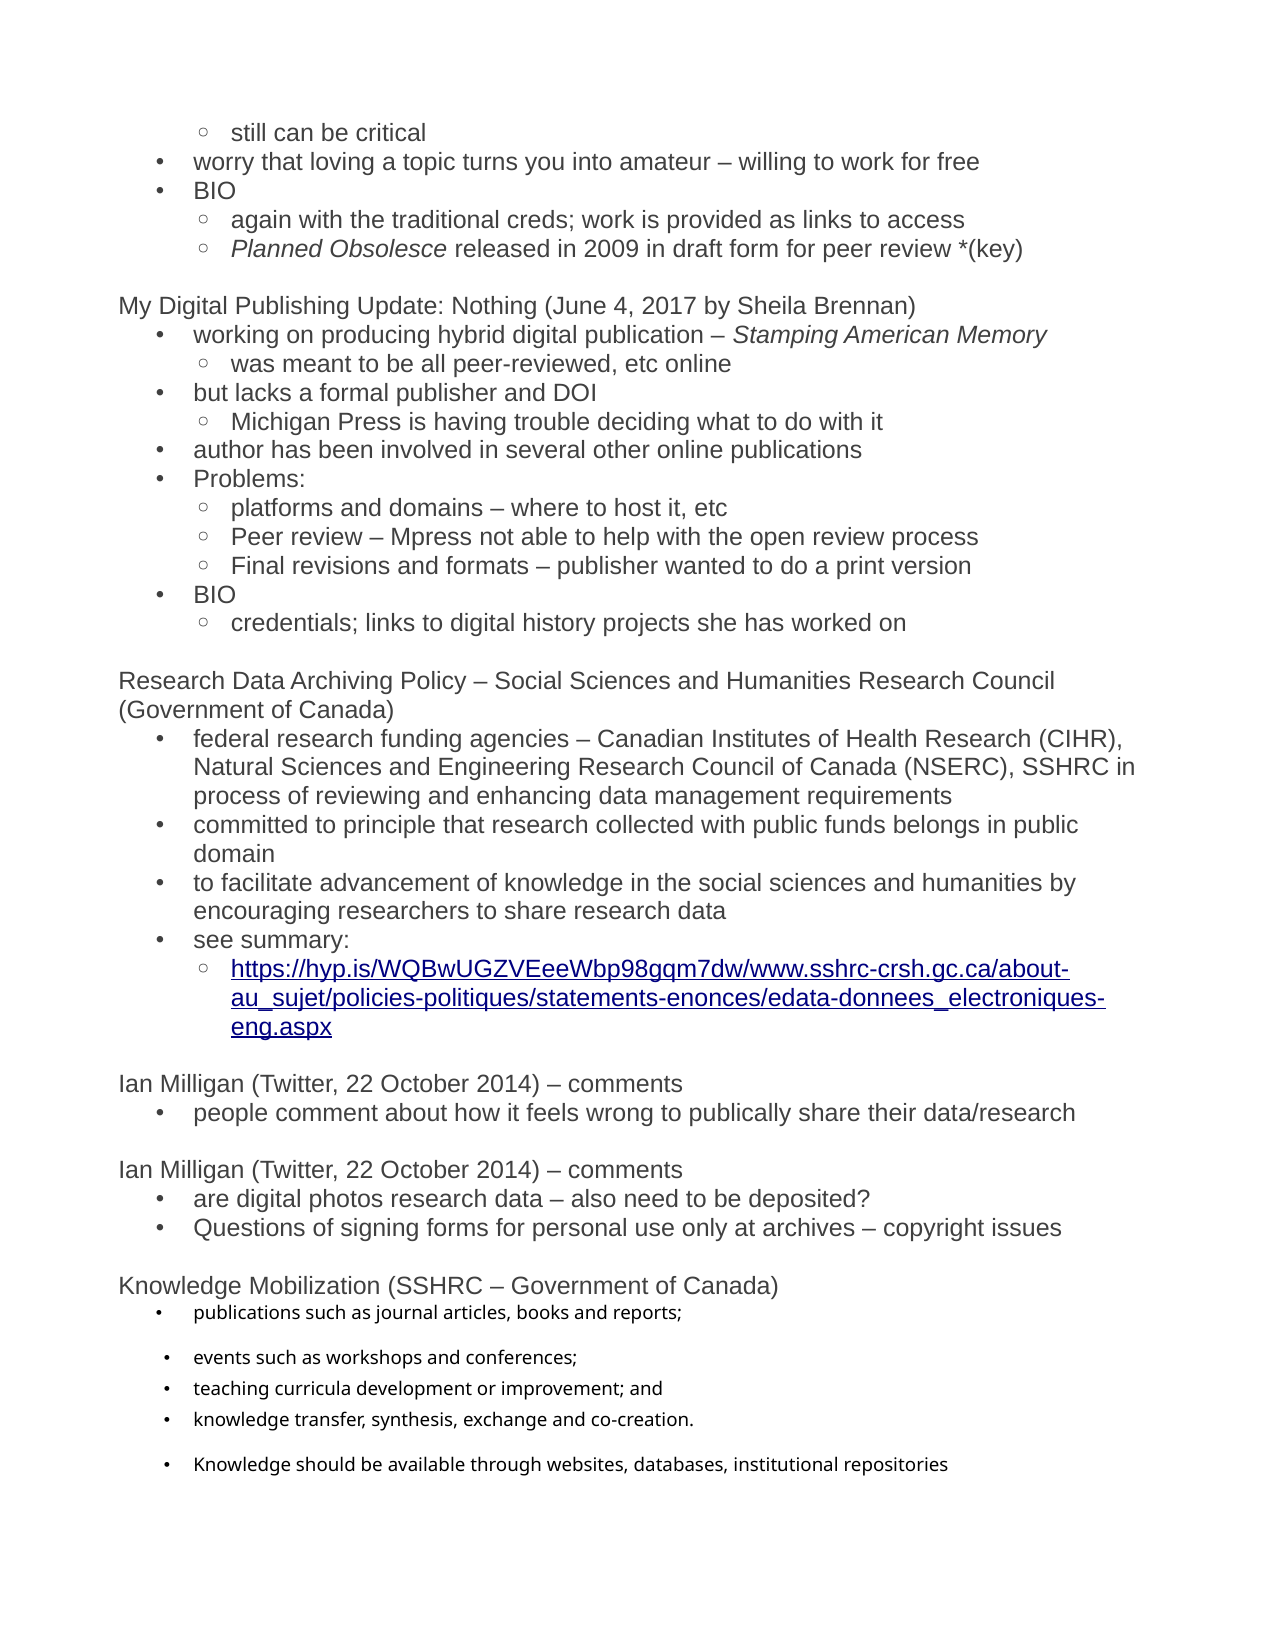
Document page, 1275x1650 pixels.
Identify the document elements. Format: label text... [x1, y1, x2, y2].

list Questions of signing forms for personal use only at archives – copyright issues [156, 1213, 1157, 1242]
list but lacks a formal publisher and DOI [156, 378, 1157, 406]
list working on producing hybrid digital publication – Stamping American Memory [156, 320, 1157, 349]
list federal research funding agencies – Canadian Institutes of Health Research (CIHR), Natural Sciences and Engineering Research Council of Canada (NSERC), SSHRC in process of reviewing and enhancing data management requirements [156, 723, 1157, 810]
text Knowledge Mobilization (SSHRC – Government of Canada) [118, 1271, 1157, 1299]
list knowledge transfer, synthesis, exchange and co-creation. [164, 1406, 1157, 1431]
list still can be critical [193, 118, 1157, 147]
list BIO [156, 579, 1157, 608]
list Peer review – Mpress not able to help with the open review process [193, 522, 1157, 551]
list was meant to be all peer-reviewed, etc online [193, 349, 1157, 378]
text My Digital Publishing Update: Nothing (June 4, 2017 by Sheila Brennan) [118, 291, 1157, 320]
list are digital photos research data – also need to be deposited? [156, 1184, 1157, 1213]
list teaching curricula development or improvement; and [164, 1375, 1157, 1401]
text Research Data Archiving Policy – Social Sciences and Humanities Research Council (Government of Canada) [118, 666, 1157, 723]
list https://hyp.is/WQBwUGZVEeeWbp98gqm7dw/www.sshrc-crsh.gc.ca/about-au_sujet/policies-politiques/statements-enonces/edata-donnees_electroniques-eng.aspx [193, 954, 1157, 1040]
list to facilitate advancement of knowledge in the social sciences and humanities by encouraging researchers to share research data [156, 867, 1157, 925]
list credentials; links to digital history projects she has worked on [193, 608, 1157, 637]
list Planned Obsolesce released in 2009 in draft form for peer review *(key) [193, 233, 1157, 262]
list Final revisions and formats – publisher wanted to do a print version [193, 551, 1157, 579]
list people comment about how it feels wrong to publically share their data/research [156, 1098, 1157, 1127]
list committed to principle that research collected with public funds belongs in public domain [156, 810, 1157, 867]
list Knowledge should be available through websites, databases, institutional repositories [164, 1451, 1157, 1477]
list author has been involved in several other online publications [156, 435, 1157, 464]
list platforms and domains – where to host it, etc [193, 493, 1157, 522]
list BIO [156, 176, 1157, 205]
list see summary: [156, 925, 1157, 954]
list publications such as journal articles, books and reports; [156, 1299, 1157, 1325]
list Michigan Press is having trouble deciding what to do with it [193, 406, 1157, 435]
text Ian Milligan (Twitter, 22 October 2014) – comments [118, 1155, 1157, 1184]
list Problems: [156, 464, 1157, 493]
list events such as workshops and conferences; [164, 1344, 1157, 1370]
list worry that loving a topic turns you into amateur – willing to work for free [156, 147, 1157, 176]
list again with the traditional creds; work is provided as links to access [193, 205, 1157, 233]
text Ian Milligan (Twitter, 22 October 2014) – comments [118, 1069, 1157, 1098]
